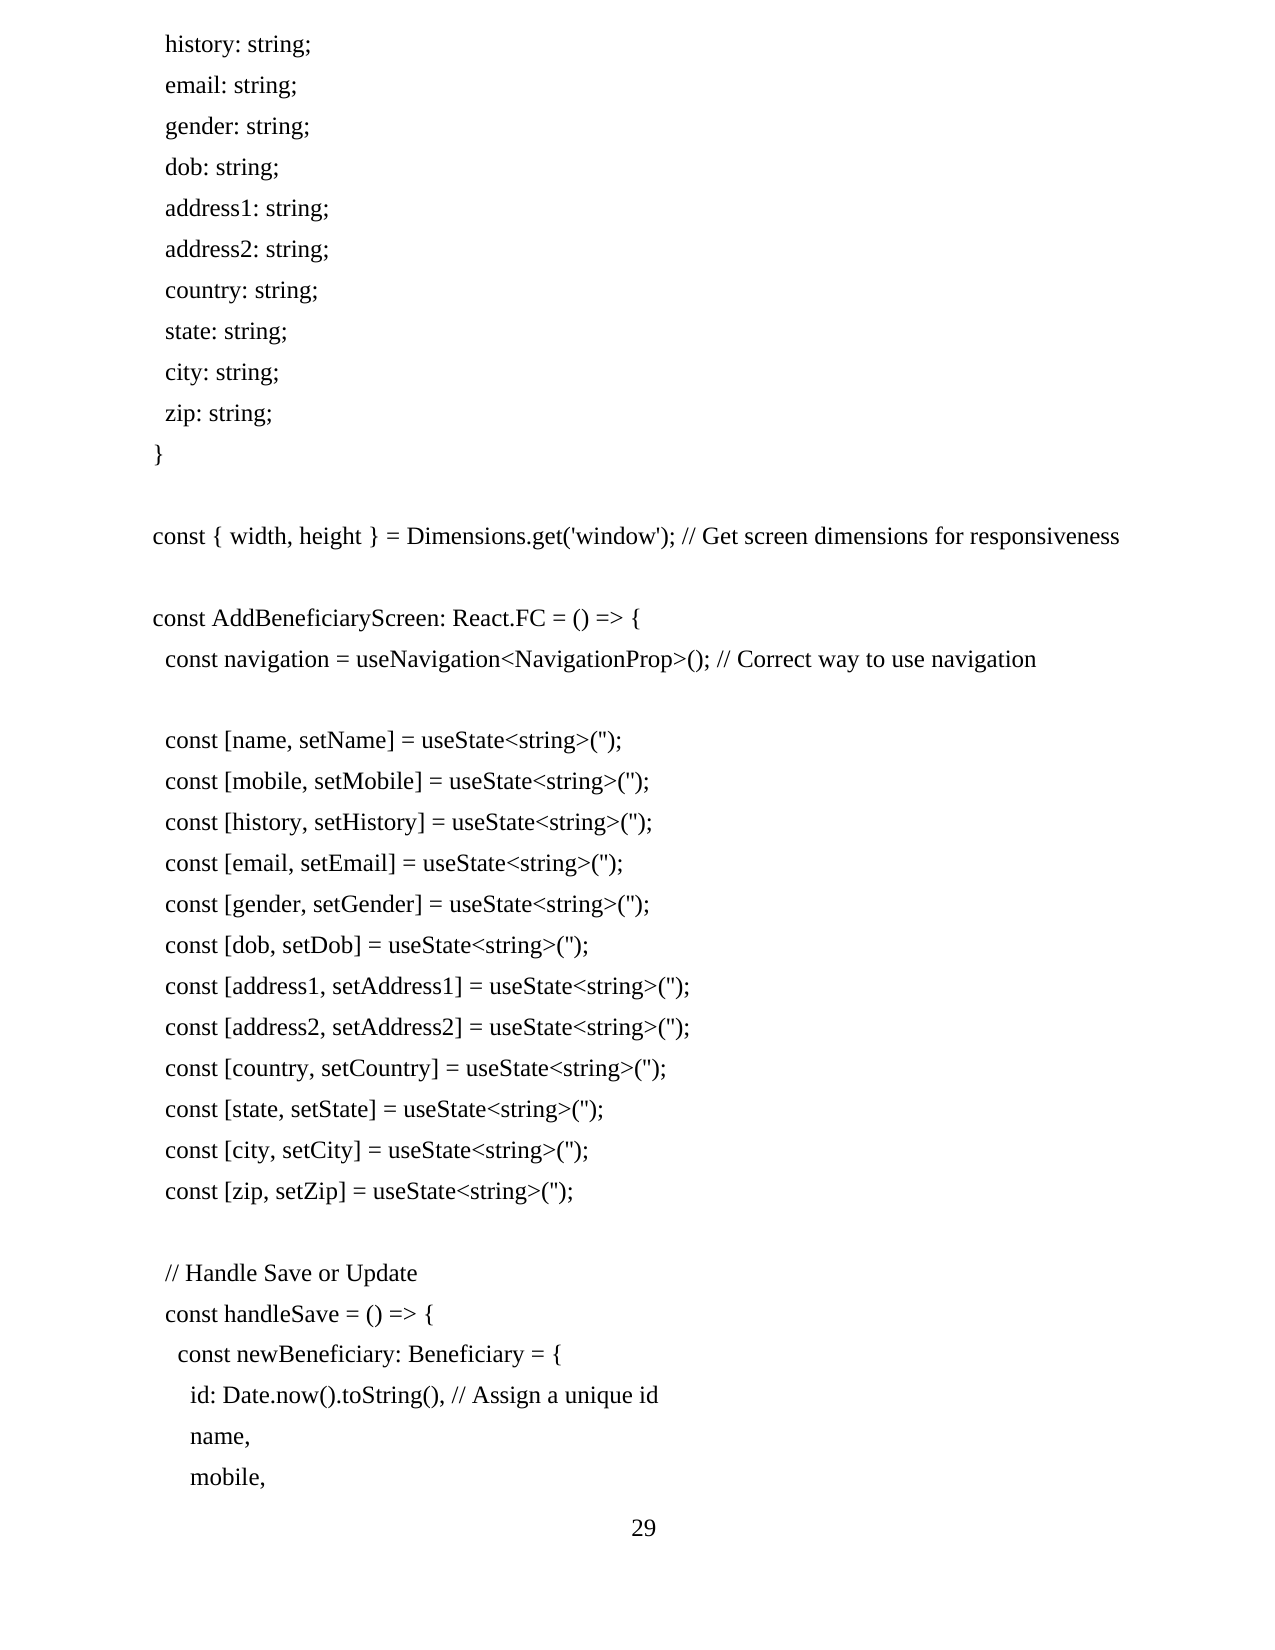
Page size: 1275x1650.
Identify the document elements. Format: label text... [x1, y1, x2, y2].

text const newBeneficiary: Beneficiary = { [152, 1339, 1181, 1368]
text city: string; [152, 357, 1181, 386]
text const navigation = useNavigation<NavigationProp>(); // Correct way to use navigation [152, 644, 1181, 672]
text email: string; [152, 71, 1181, 99]
text country: string; [152, 275, 1181, 304]
text const [email, setEmail] = useState<string>(''); [152, 848, 1181, 877]
text id: Date.now().toString(), // Assign a unique id [152, 1381, 1181, 1409]
text address2: string; [152, 234, 1181, 263]
text const [country, setCountry] = useState<string>(''); [152, 1053, 1181, 1082]
text gender: string; [152, 111, 1181, 140]
text const { width, height } = Dimensions.get('window'); // Get screen dimensions for responsiveness [152, 521, 1181, 549]
text const [state, setState] = useState<string>(''); [152, 1094, 1181, 1123]
text const [address1, setAddress1] = useState<string>(''); [152, 971, 1181, 1000]
text // Handle Save or Update [152, 1258, 1181, 1286]
text const [name, setName] = useState<string>(''); [152, 726, 1181, 754]
text const [dob, setDob] = useState<string>(''); [152, 930, 1181, 959]
text address1: string; [152, 193, 1181, 222]
text dob: string; [152, 152, 1181, 181]
text const handleSave = () => { [152, 1299, 1181, 1327]
text const [history, setHistory] = useState<string>(''); [152, 807, 1181, 836]
text state: string; [152, 316, 1181, 345]
text const [gender, setGender] = useState<string>(''); [152, 889, 1181, 918]
text const [address2, setAddress2] = useState<string>(''); [152, 1012, 1181, 1041]
text const [zip, setZip] = useState<string>(''); [152, 1176, 1181, 1204]
text history: string; [152, 29, 1181, 58]
text } [152, 439, 1181, 468]
text const [mobile, setMobile] = useState<string>(''); [152, 766, 1181, 795]
text const [city, setCity] = useState<string>(''); [152, 1135, 1181, 1164]
text zip: string; [152, 398, 1181, 427]
text const AddBeneficiaryScreen: React.FC = () => { [152, 603, 1181, 631]
text name, [152, 1421, 1181, 1450]
text mobile, [152, 1462, 1181, 1491]
